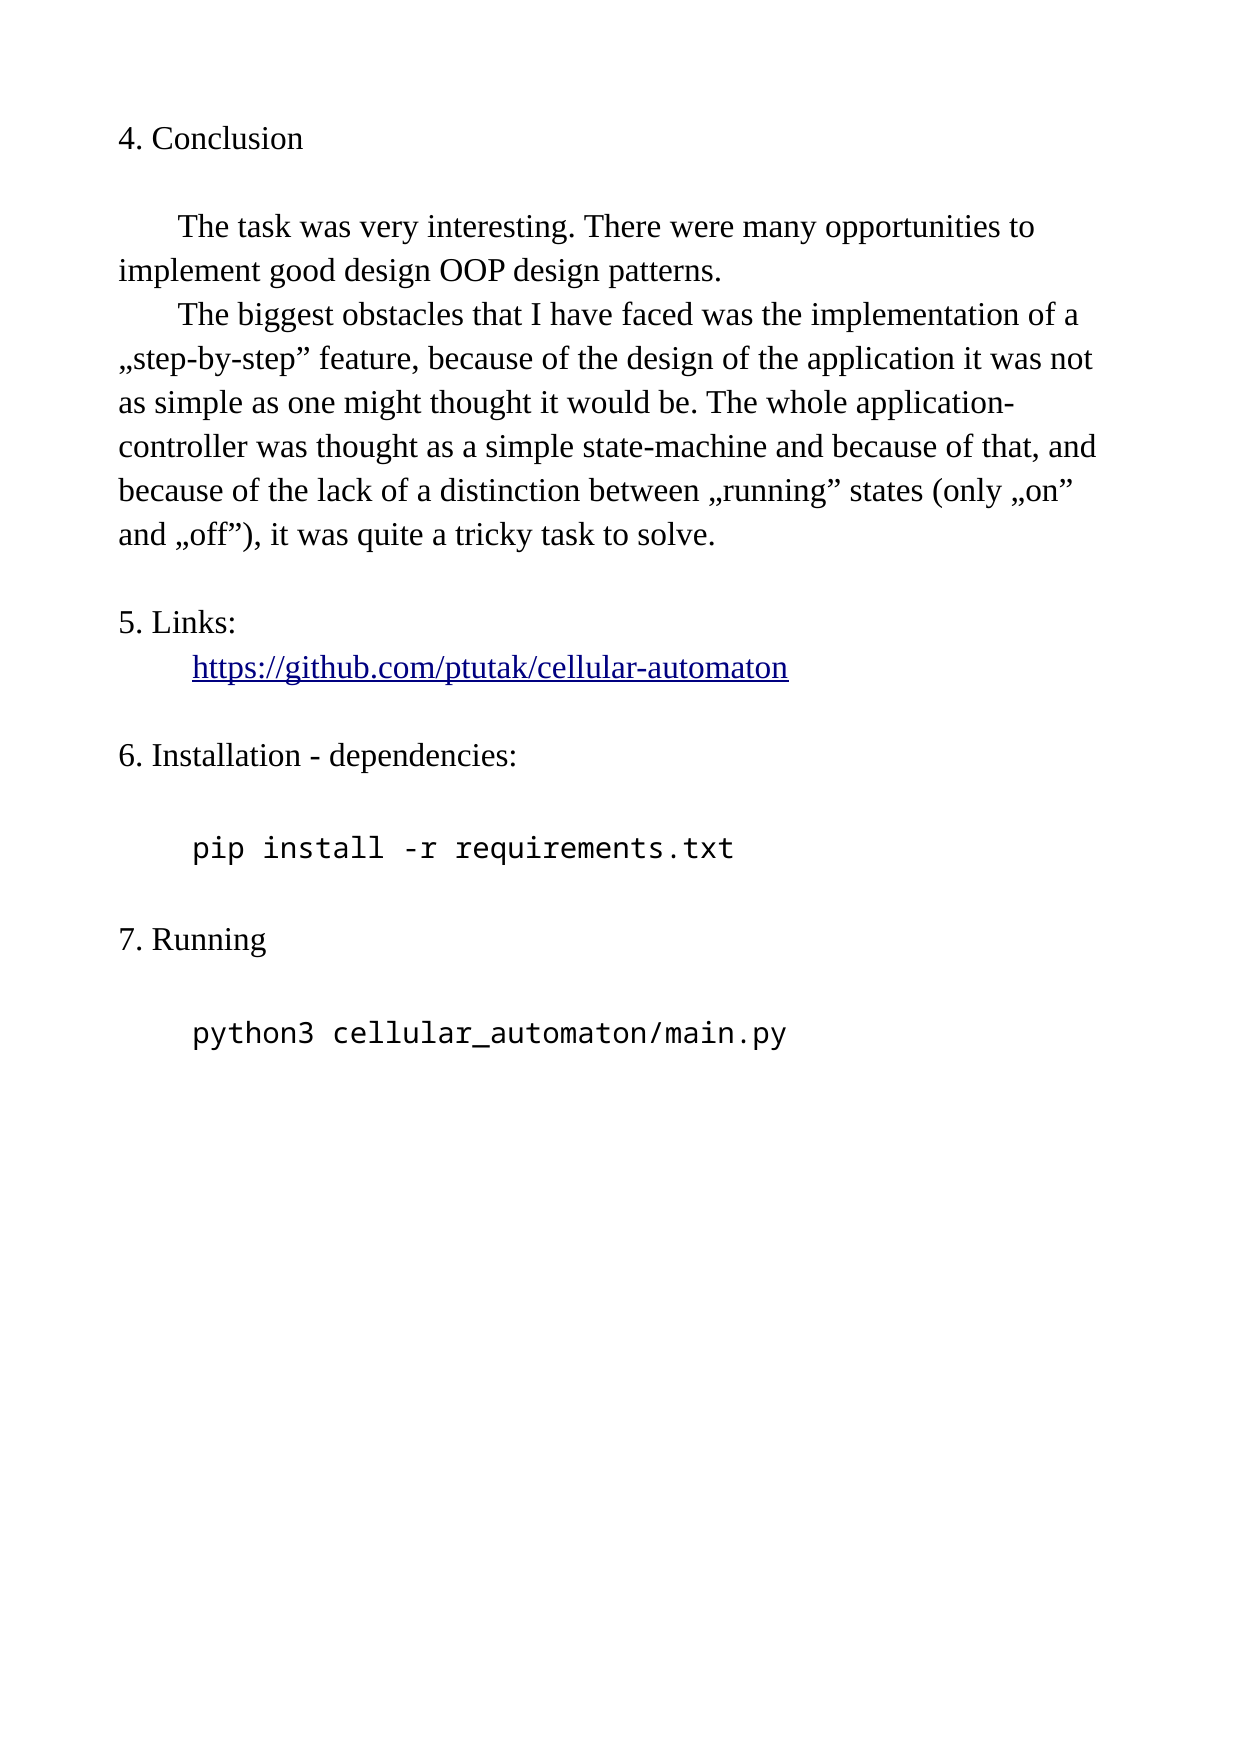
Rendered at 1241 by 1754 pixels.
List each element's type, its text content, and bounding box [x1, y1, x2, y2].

text The biggest obstacles that I have faced was the implementation of a „step-by-step” feature, because of the design of the application it was not as simple as one might thought it would be. The whole application-controller was thought as a simple state-machine and because of that, and because of the lack of a distinction between „running” states (only „on” and „off”), it was quite a tricky task to solve. [118, 294, 1122, 553]
text python3 cellular_automaton/main.py [118, 1007, 1122, 1053]
text The task was very interesting. There were many opportunities to implement good design OOP design patterns. [118, 206, 1122, 289]
text 6. Installation - dependencies: [118, 735, 1122, 773]
text 4. Conclusion [118, 118, 1122, 156]
text https://github.com/ptutak/cellular-automaton [118, 647, 1122, 685]
text pip install -r requirements.txt [118, 823, 1122, 868]
text 7. Running [118, 919, 1122, 958]
text 5. Links: [118, 603, 1122, 641]
